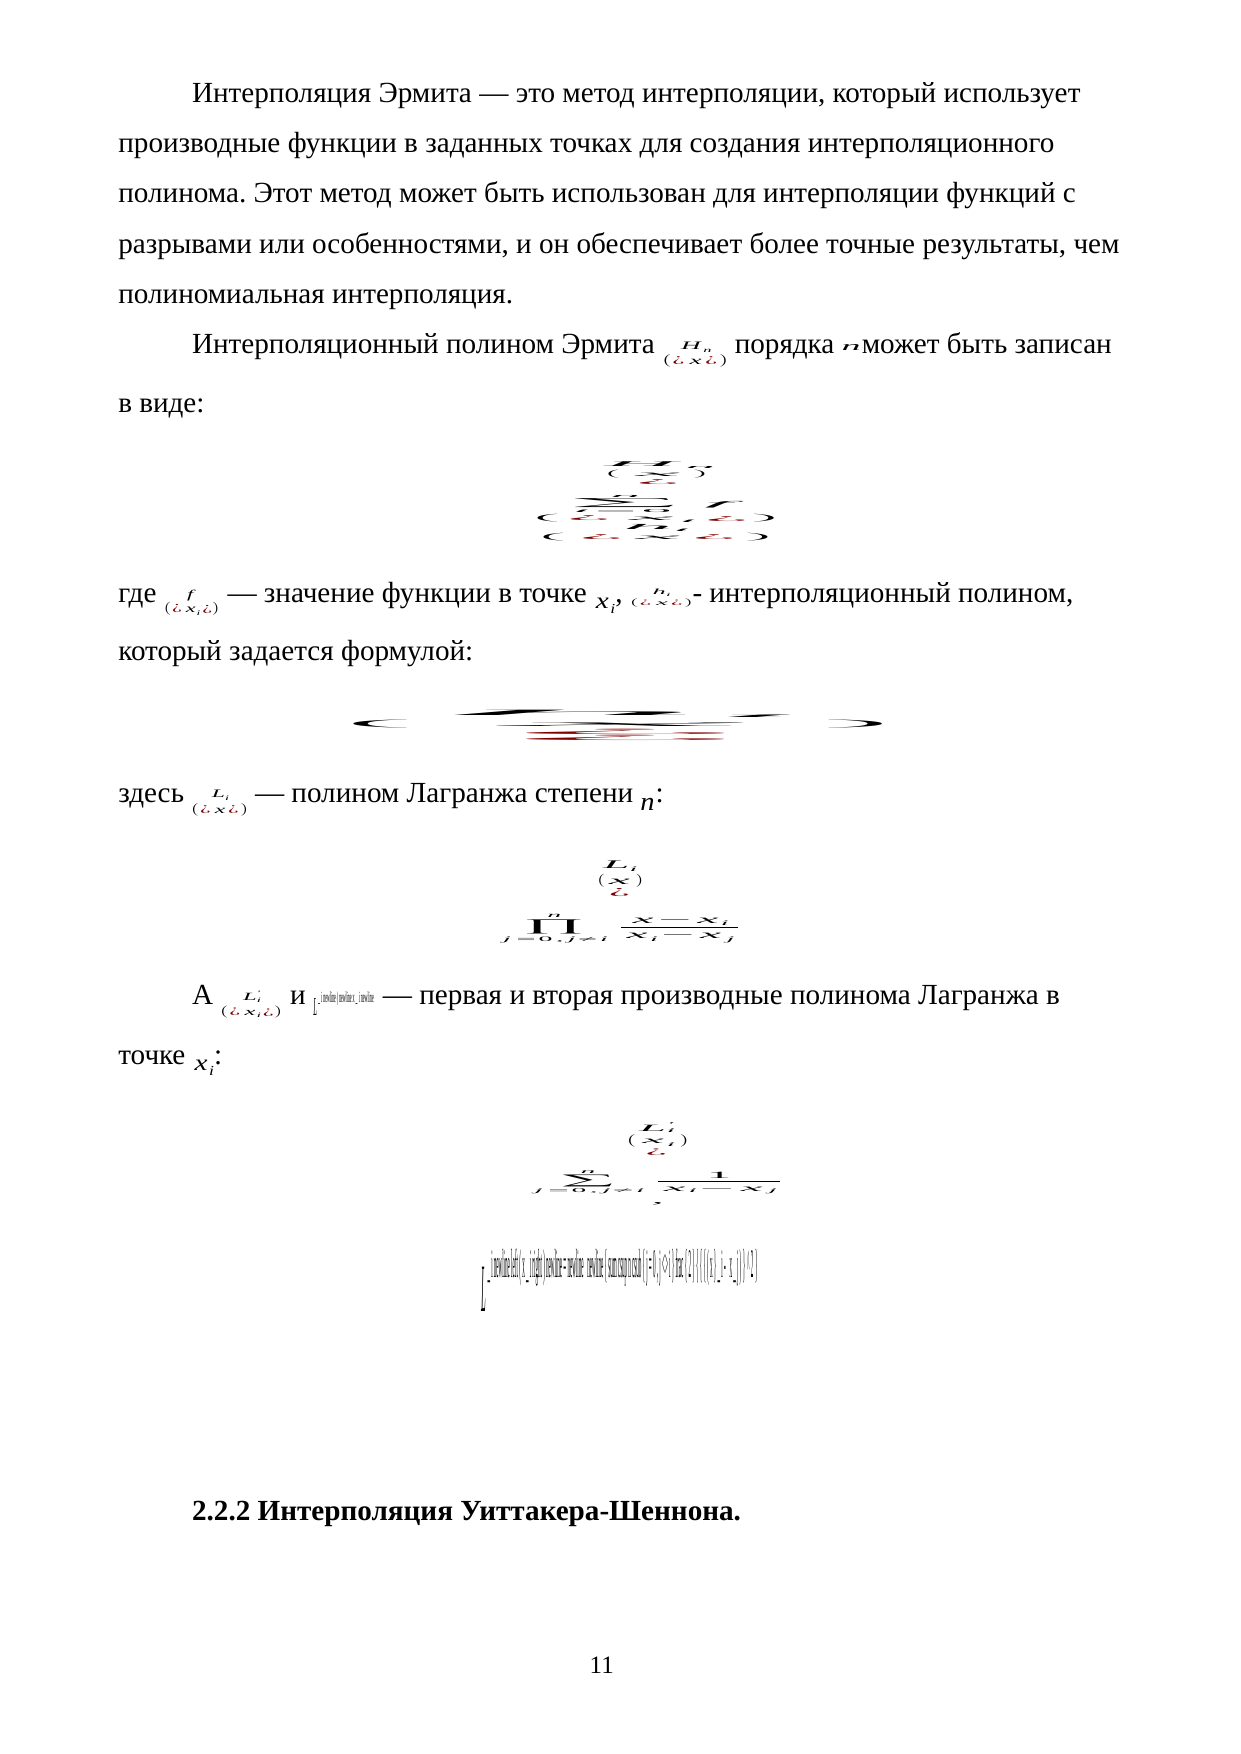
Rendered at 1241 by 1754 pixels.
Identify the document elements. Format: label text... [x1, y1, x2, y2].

text где — значение функции в точке , - интерполяционный полином, который задается формулой: [118, 575, 1122, 667]
text А и — первая и вторая производные полинома Лагранжа в точке : [118, 977, 1122, 1079]
subtitle 2.2.2 Интерполяция Уиттакера-Шеннона. [118, 1493, 1122, 1527]
text здесь — полином Лагранжа степени : [118, 775, 1122, 817]
text Интерполяционный полином Эрмита порядка может быть записан в виде: [118, 327, 1122, 418]
text Интерполяция Эрмита — это метод интерполяции, который использует производные функции в заданных точках для создания интерполяционного полинома. Этот метод может быть использован для интерполяции функций с разрывами или особенностями, и он обеспечивает более точные результаты, чем полиномиальная интерполяция. [118, 75, 1122, 310]
